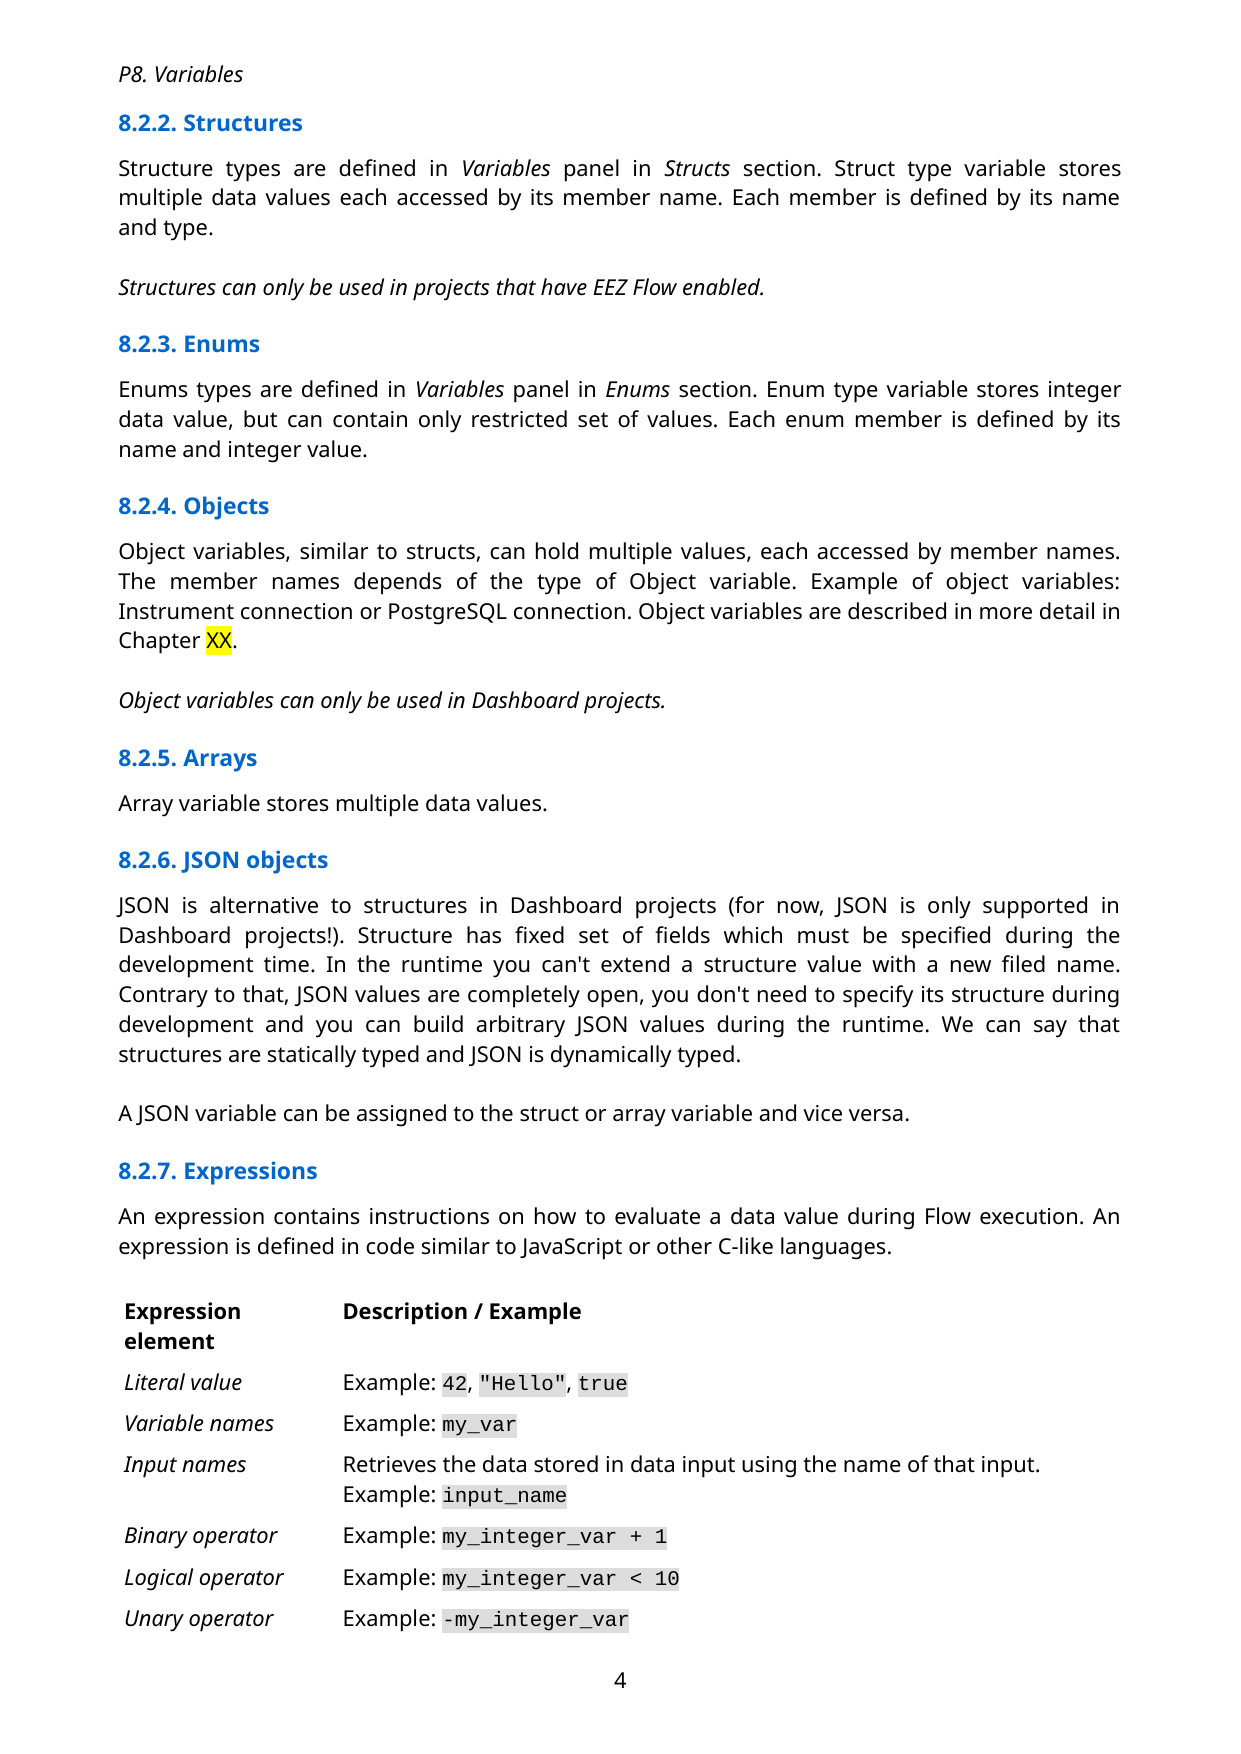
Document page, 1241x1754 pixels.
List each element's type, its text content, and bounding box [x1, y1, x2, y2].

text JSON is alternative to structures in Dashboard projects (for now, JSON is only supported in Dashboard projects!). Structure has fixed set of fields which must be specified during the development time. In the runtime you can't extend a structure value with a new filed name. Contrary to that, JSON values are completely open, you don't need to specify its structure during development and you can build arbitrary JSON values during the runtime. We can say that structures are statically typed and JSON is dynamically typed. [118, 890, 1122, 1069]
table_cell Example: -my_integer_var [337, 1597, 1122, 1638]
table_cell Example: my_var [337, 1403, 1122, 1444]
text Enums types are defined in Variables panel in Enums section. Enum type variable stores integer data value, but can contain only restricted set of values. Each enum member is defined by its name and integer value. [118, 374, 1122, 463]
table_header Description / Example [337, 1290, 1122, 1361]
table_cell Example: my_integer_var < 10 [337, 1556, 1122, 1597]
table_cell Variable names [118, 1403, 337, 1444]
text Structure types are defined in Variables panel in Structs section. Struct type variable stores multiple data values each accessed by its member name. Each member is defined by its name and type. [118, 153, 1122, 242]
subtitle Structures [118, 107, 1122, 138]
table_cell Example: 42, "Hello", true [337, 1361, 1122, 1402]
table_cell Logical operator [118, 1556, 337, 1597]
table_cell Example: my_integer_var + 1 [337, 1515, 1122, 1556]
text Structures can only be used in projects that have EEZ Flow enabled. [118, 272, 1122, 302]
subtitle Arrays [118, 741, 1122, 773]
table_cell Literal value [118, 1361, 337, 1402]
text Object variables can only be used in Dashboard projects. [118, 685, 1122, 715]
subtitle Expressions [118, 1155, 1122, 1186]
text An expression contains instructions on how to evaluate a data value during Flow execution. An expression is defined in code similar to JavaScript or other C-like languages. [118, 1201, 1122, 1260]
table_cell Unary operator [118, 1597, 337, 1638]
table_cell Retrieves the data stored in data input using the name of that input. Example: input_name [337, 1444, 1122, 1515]
subtitle JSON objects [118, 844, 1122, 875]
text Array variable stores multiple data values. [118, 787, 1122, 817]
subtitle Objects [118, 490, 1122, 521]
table_cell Binary operator [118, 1515, 337, 1556]
text A JSON variable can be assigned to the struct or array variable and vice versa. [118, 1098, 1122, 1128]
table_header Expression element [118, 1290, 337, 1361]
text Object variables, similar to structs, can hold multiple values, each accessed by member names. The member names depends of the type of Object variable. Example of object variables: Instrument connection or PostgreSQL connection. Object variables are described in more detail in Chapter XX. [118, 536, 1122, 655]
table_cell Input names [118, 1444, 337, 1515]
subtitle Enums [118, 328, 1122, 359]
